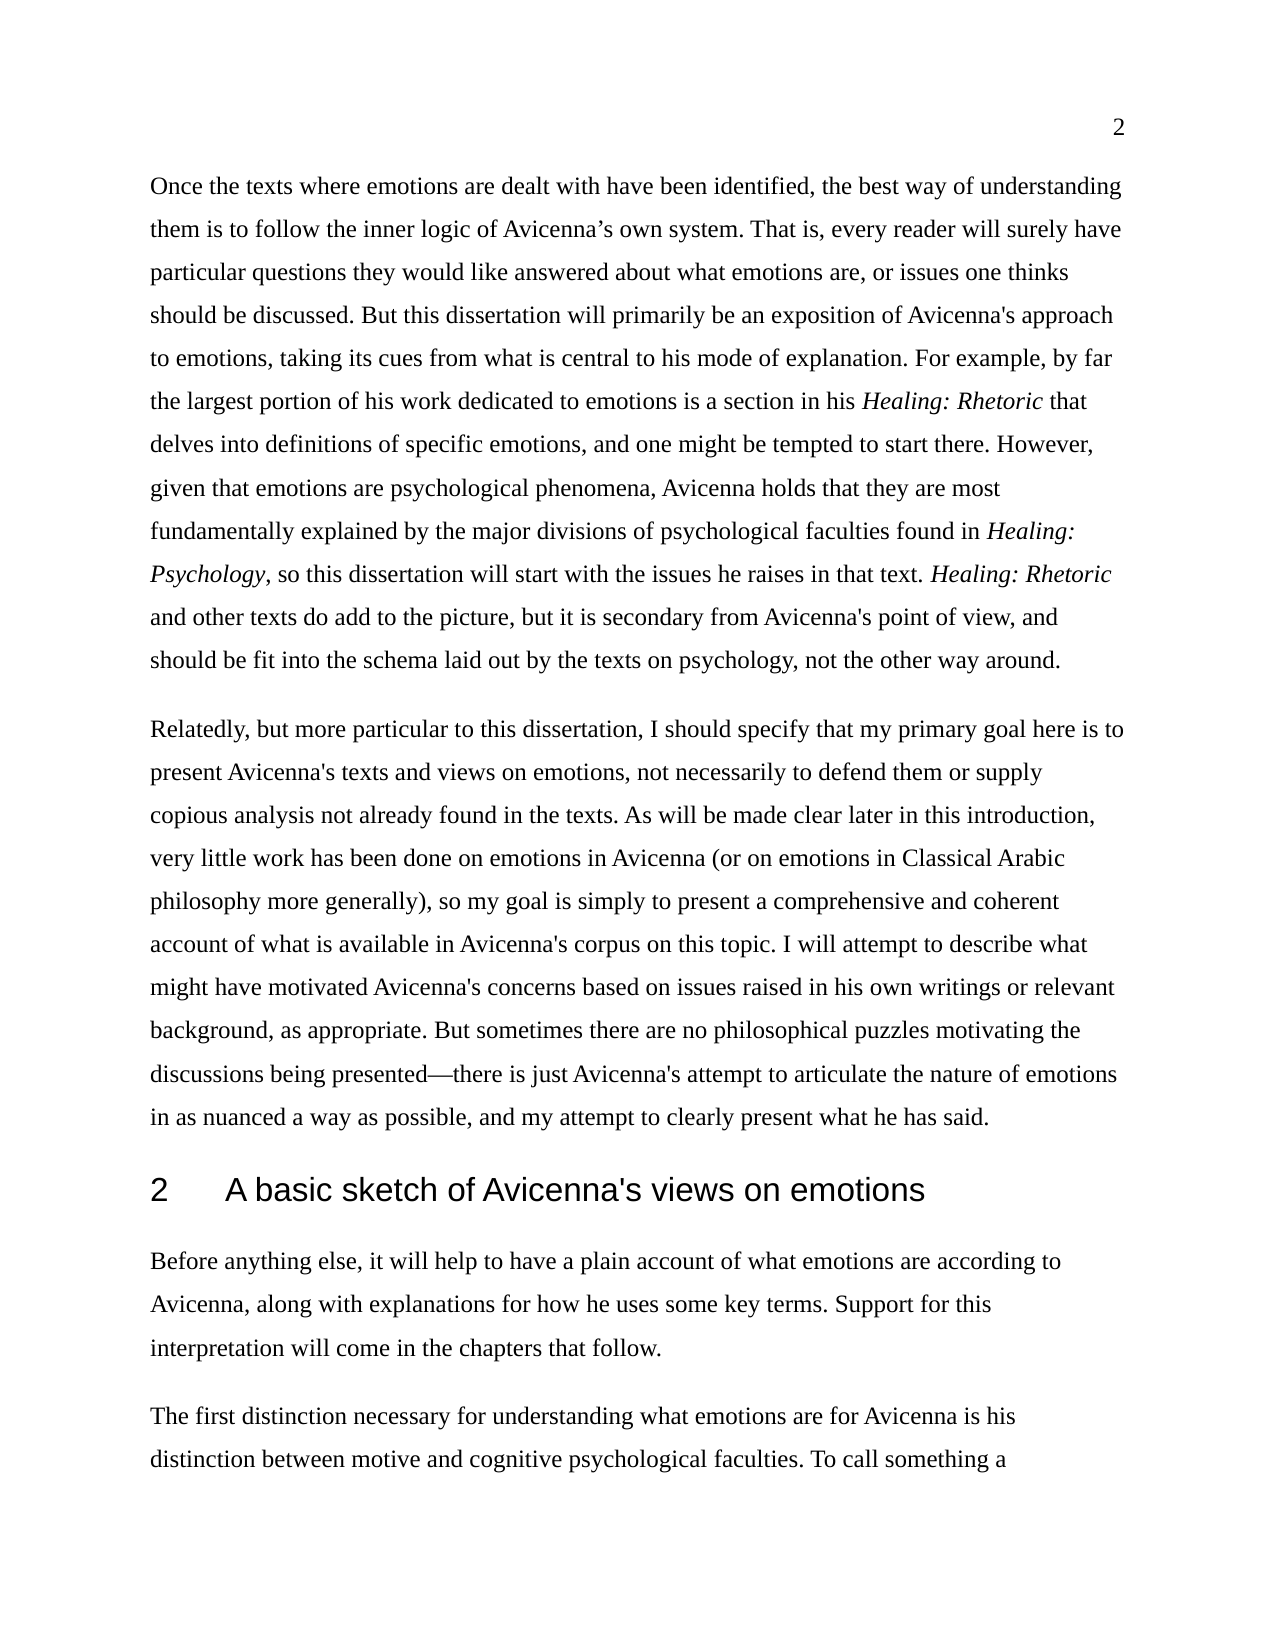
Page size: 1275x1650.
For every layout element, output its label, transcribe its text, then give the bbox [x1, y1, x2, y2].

text Before anything else, it will help to have a plain account of what emotions are according to Avicenna, along with explanations for how he uses some key terms. Support for this interpretation will come in the chapters that follow. [150, 1246, 1125, 1361]
subtitle 2 A basic sketch of Avicenna's views on emotions [150, 1171, 1125, 1209]
text Once the texts where emotions are dealt with have been identified, the best way of understanding them is to follow the inner logic of Avicenna’s own system. That is, every reader will surely have particular questions they would like answered about what emotions are, or issues one thinks should be discussed. But this dissertation will primarily be an exposition of Avicenna's approach to emotions, taking its cues from what is central to his mode of explanation. For example, by far the largest portion of his work dedicated to emotions is a section in his Healing: Rhetoric that delves into definitions of specific emotions, and one might be tempted to start there. However, given that emotions are psychological phenomena, Avicenna holds that they are most fundamentally explained by the major divisions of psychological faculties found in Healing: Psychology, so this dissertation will start with the issues he raises in that text. Healing: Rhetoric and other texts do add to the picture, but it is secondary from Avicenna's point of view, and should be fit into the schema laid out by the texts on psychology, not the other way around. [150, 171, 1125, 674]
text The first distinction necessary for understanding what emotions are for Avicenna is his distinction between motive and cognitive psychological faculties. To call something a [150, 1401, 1125, 1473]
text Relatedly, but more particular to this dissertation, I should specify that my primary goal here is to present Avicenna's texts and views on emotions, not necessarily to defend them or supply copious analysis not already found in the texts. As will be made clear later in this introduction, very little work has been done on emotions in Avicenna (or on emotions in Classical Arabic philosophy more generally), so my goal is simply to present a comprehensive and coherent account of what is available in Avicenna's corpus on this topic. I will attempt to describe what might have motivated Avicenna's concerns based on issues raised in his own writings or relevant background, as appropriate. But sometimes there are no philosophical puzzles motivating the discussions being presented—there is just Avicenna's attempt to articulate the nature of emotions in as nuanced a way as possible, and my attempt to clearly present what he has said. [150, 714, 1125, 1131]
